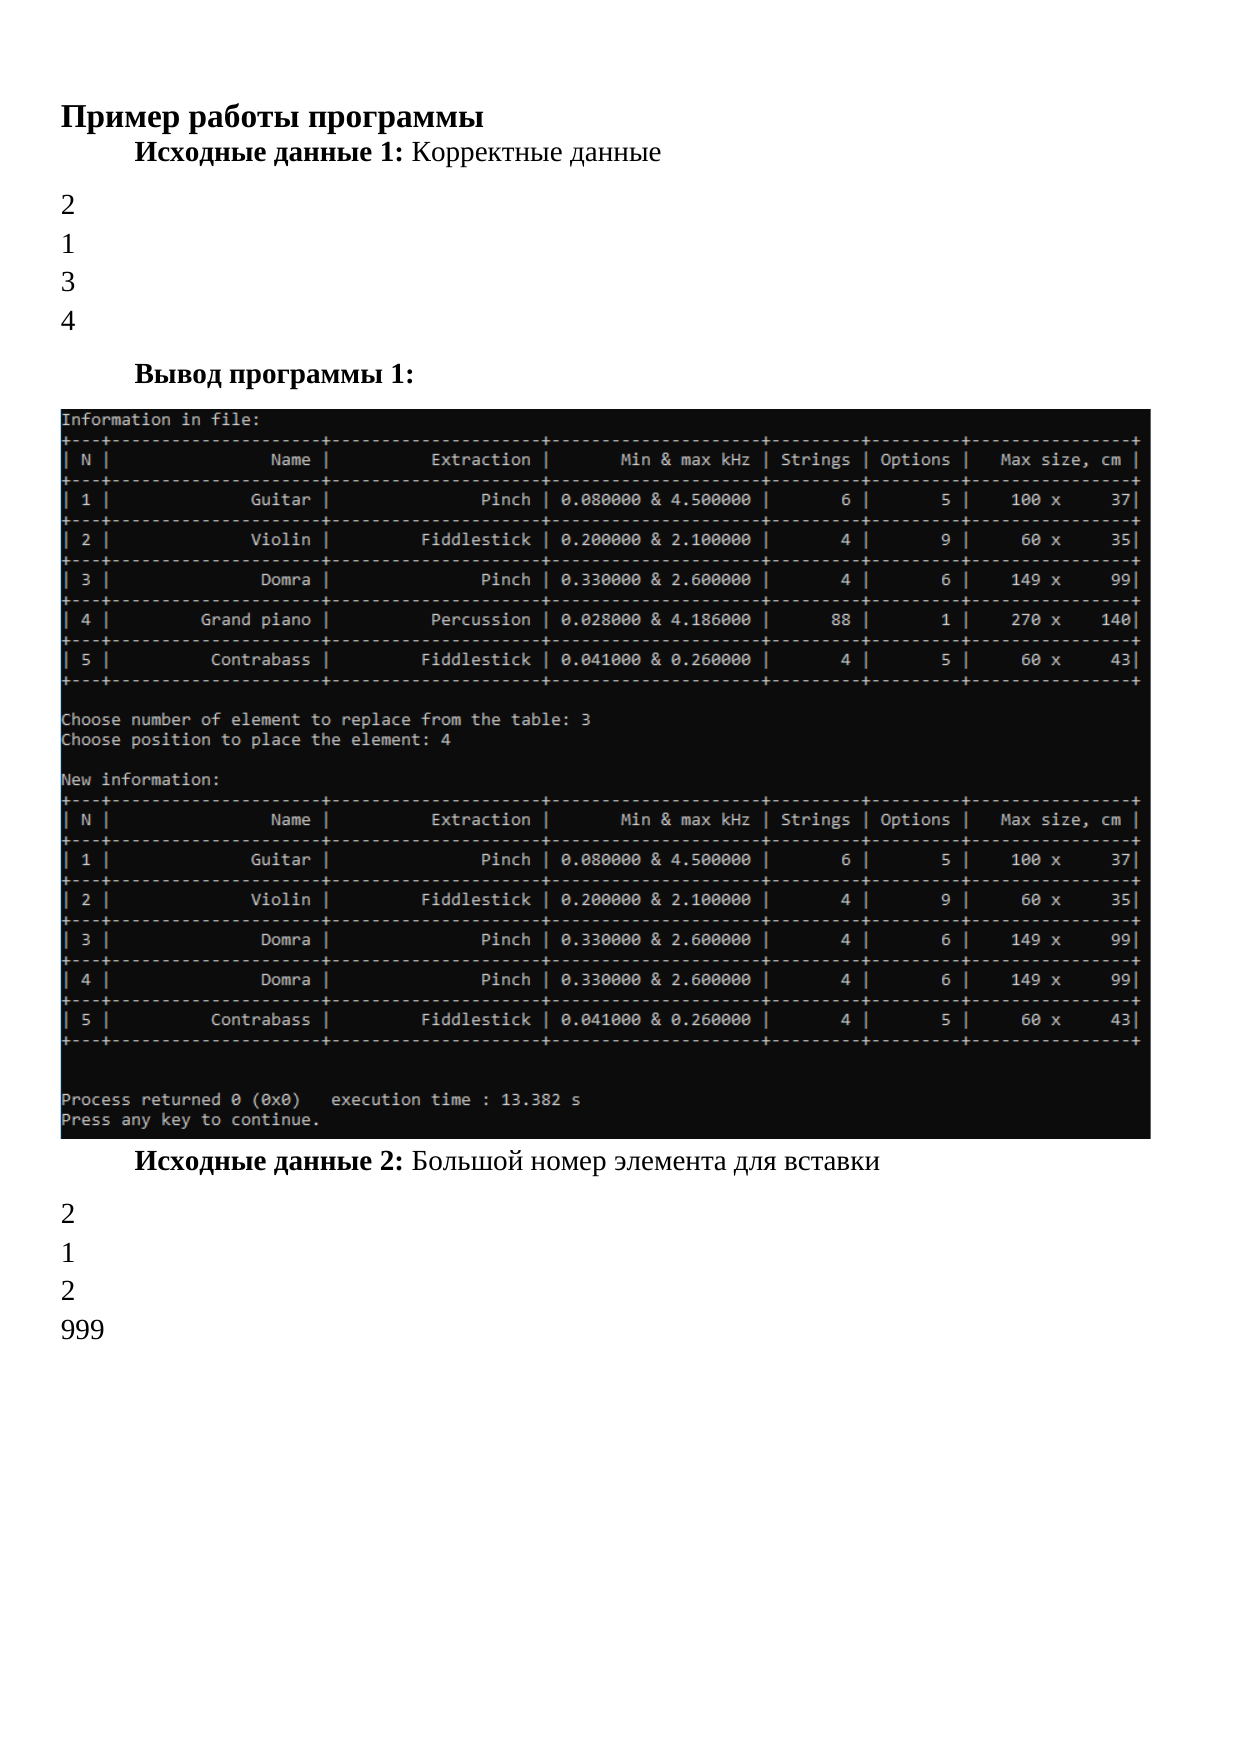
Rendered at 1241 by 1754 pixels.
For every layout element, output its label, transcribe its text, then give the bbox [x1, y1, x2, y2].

text 2 1 2 999 [61, 1196, 1151, 1346]
text Исходные данные 2: Большой номер элемента для вставки [61, 1139, 1151, 1177]
subtitle Пример работы программы [61, 96, 1151, 134]
text 2 1 3 4 [61, 187, 1151, 336]
text Вывод программы 1: [61, 356, 1151, 389]
text Исходные данные 1: Корректные данные [61, 134, 1151, 168]
